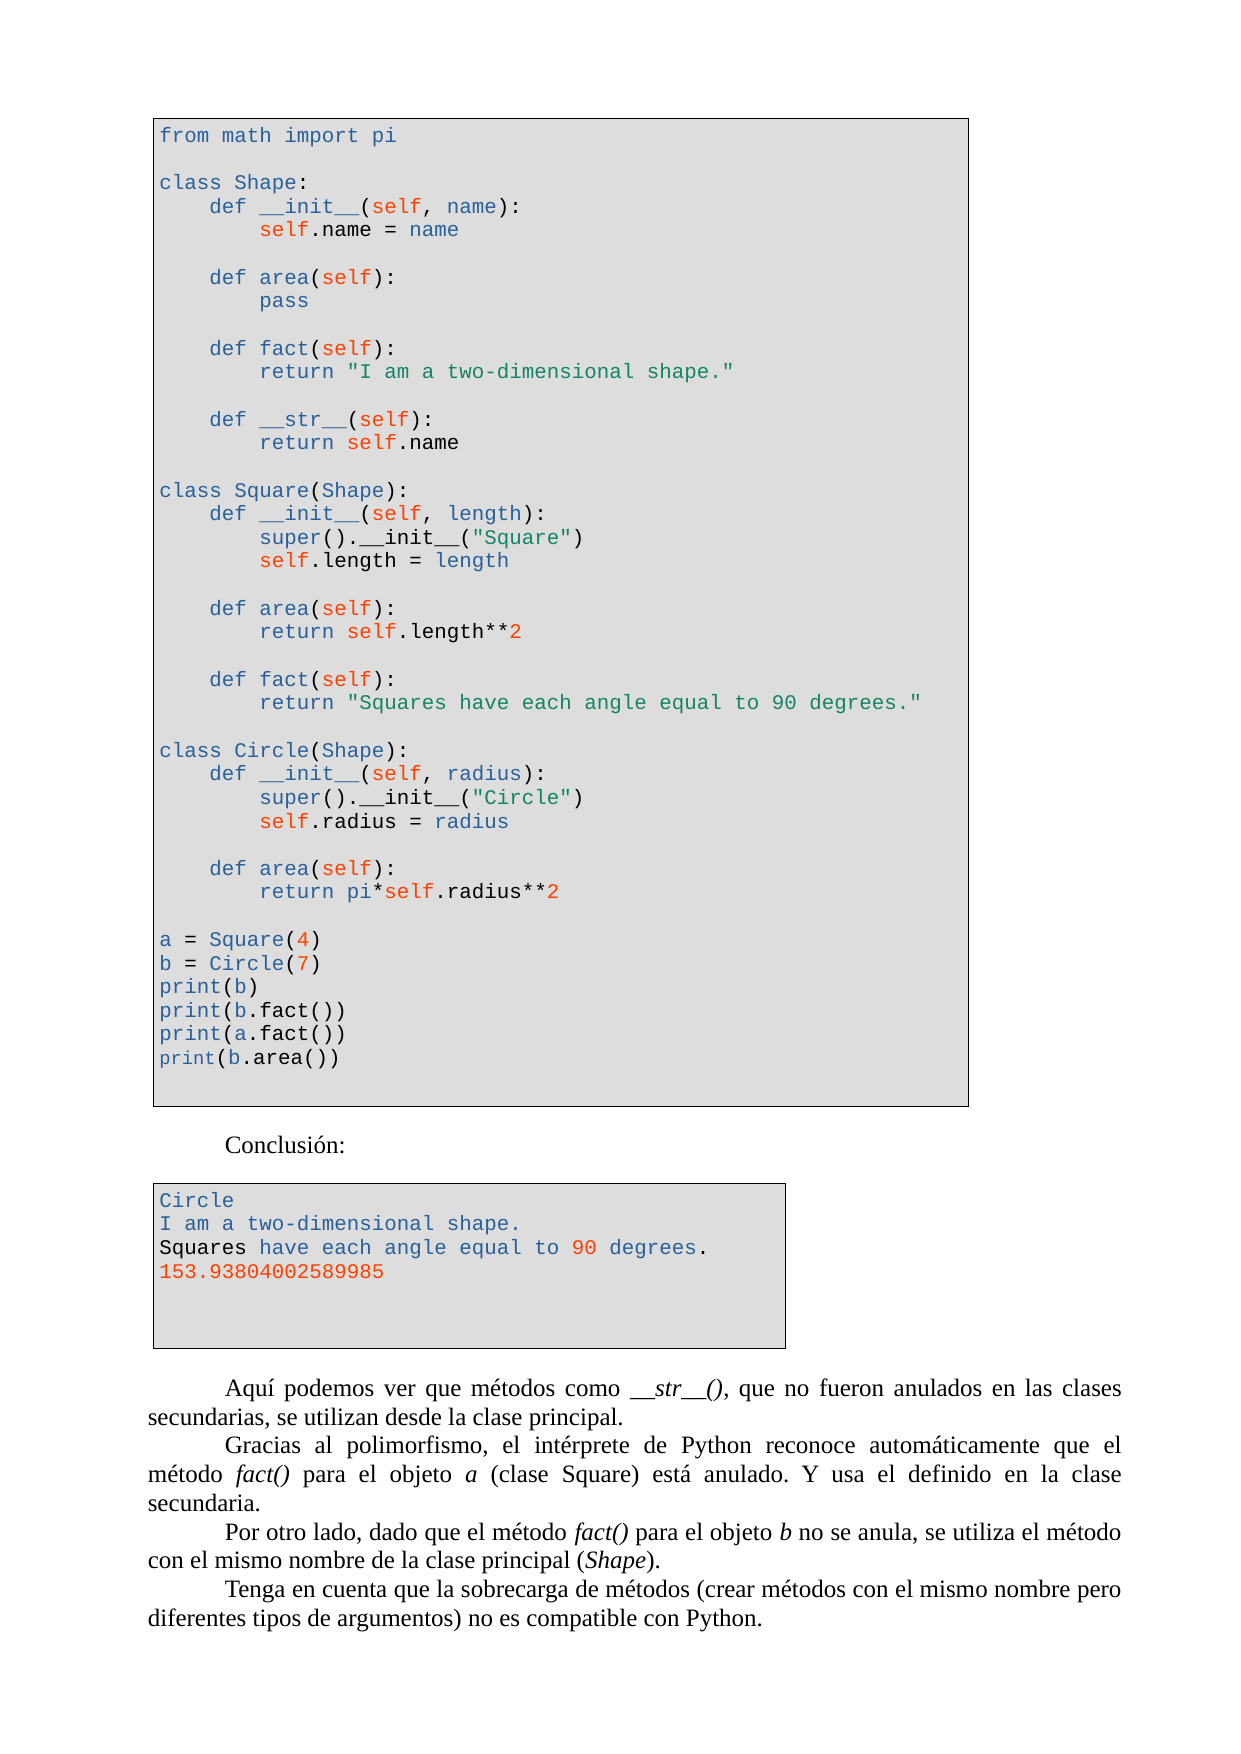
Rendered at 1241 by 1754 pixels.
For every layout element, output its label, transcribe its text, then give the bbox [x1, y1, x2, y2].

text Conclusión: [148, 1131, 1122, 1159]
table_header Circle I am a two-dimensional shape. Squares have each angle equal to 90 degrees. 153.93804002589985 [154, 1184, 785, 1348]
text Gracias al polimorfismo, el intérprete de Python reconoce automáticamente que el método fact() para el objeto a (clase Square) está anulado. Y usa el definido en la clase secundaria. Por otro lado, dado que el método fact() para el objeto b no se anula, se utiliza el método con el mismo nombre de la clase principal (Shape). [148, 1430, 1122, 1574]
text Aquí podemos ver que métodos como __str__(), que no fueron anulados en las clases secundarias, se utilizan desde la clase principal. [148, 1373, 1122, 1430]
table_header from math import pi class Shape: def __init__(self, name): self.name = name def area(self): pass def fact(self): return "I am a two-dimensional shape." def __str__(self): return self.name class Square(Shape): def __init__(self, length): super().__init__("Square") self.length = length def area(self): return self.length**2 def fact(self): return "Squares have each angle equal to 90 degrees." class Circle(Shape): def __init__(self, radius): super().__init__("Circle") self.radius = radius def area(self): return pi*self.radius**2 a = Square(4) b = Circle(7) print(b) print(b.fact()) print(a.fact()) print(b.area()) [154, 119, 968, 1106]
text Tenga en cuenta que la sobrecarga de métodos (crear métodos con el mismo nombre pero diferentes tipos de argumentos) no es compatible con Python. [148, 1574, 1122, 1632]
